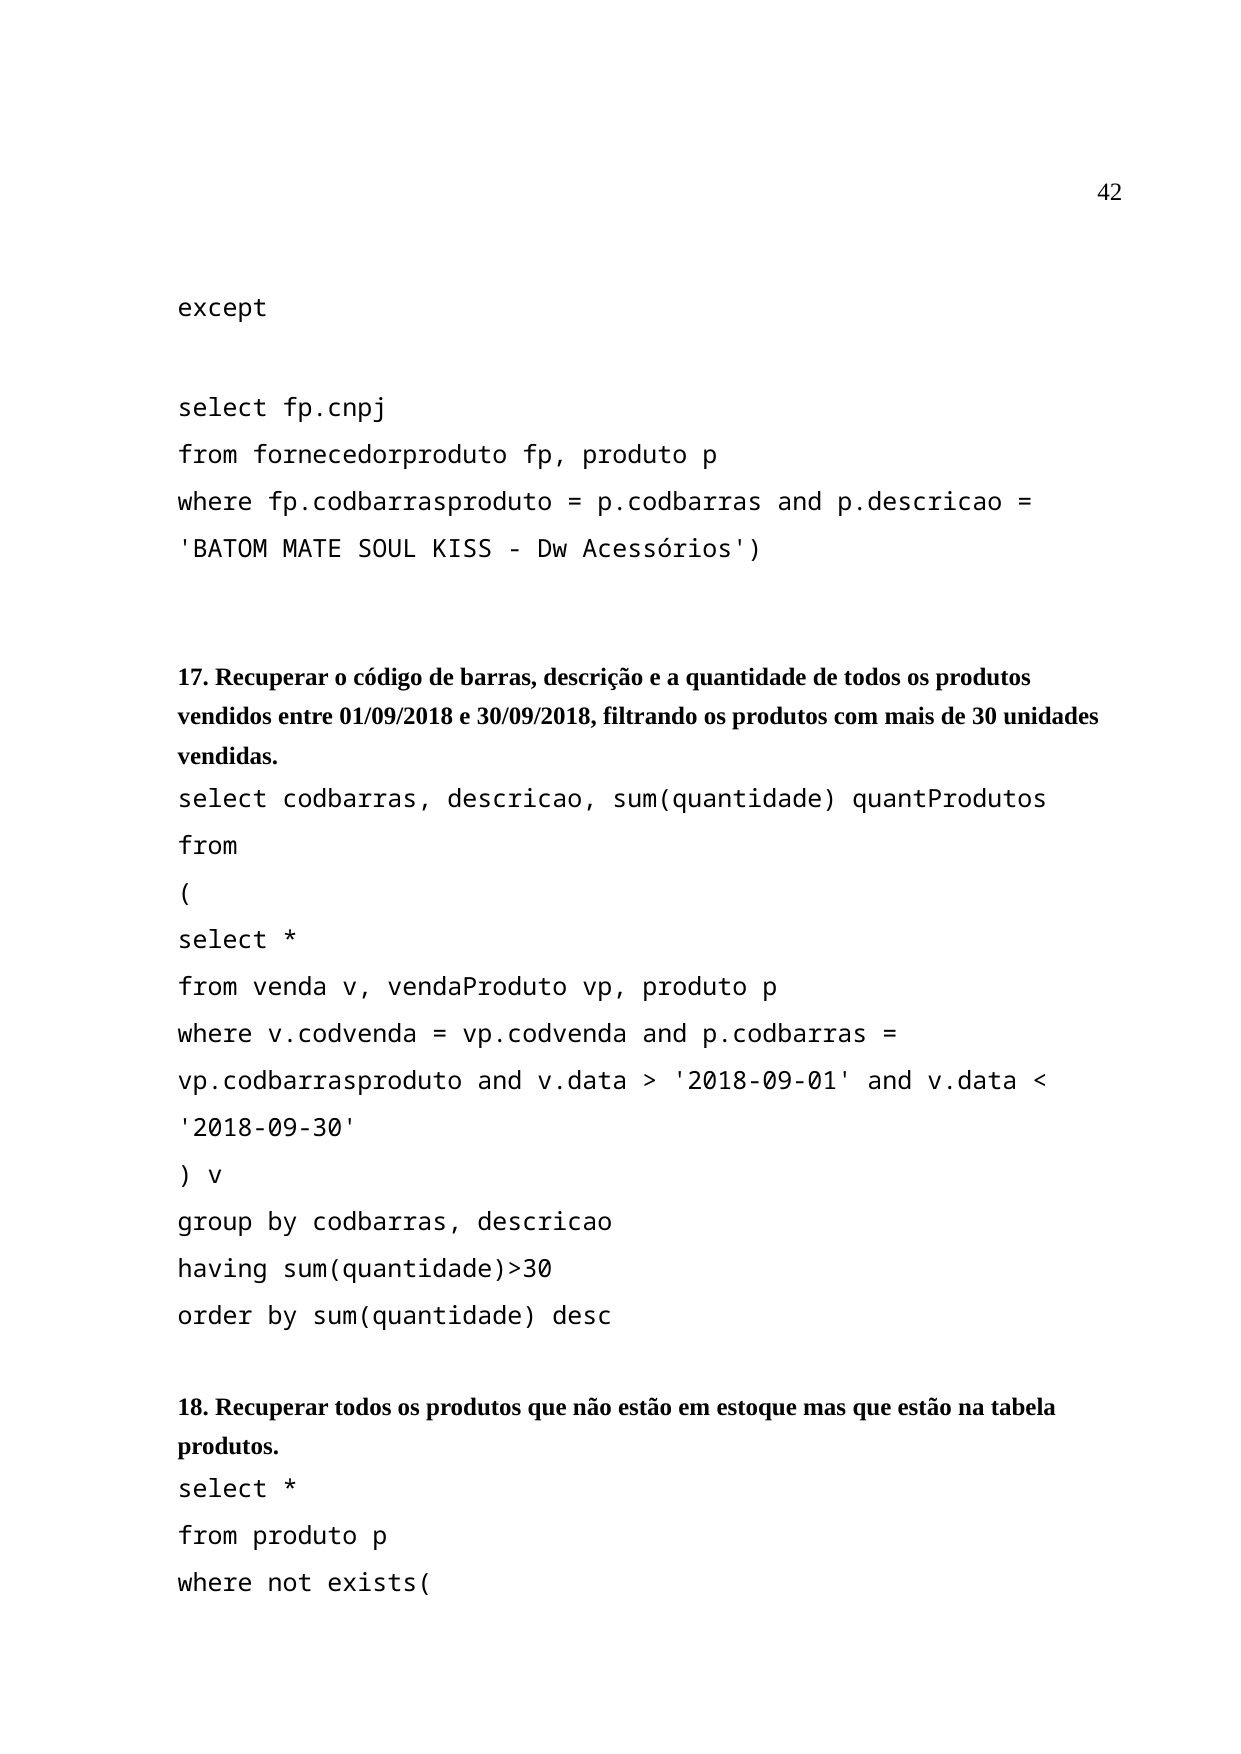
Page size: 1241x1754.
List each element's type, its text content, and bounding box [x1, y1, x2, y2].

text select codbarras, descricao, sum(quantidade) quantProdutos [177, 781, 1122, 814]
text where v.codvenda = vp.codvenda and p.codbarras = vp.codbarrasproduto and v.data > '2018-09-01' and v.data < '2018-09-30' [177, 1015, 1122, 1143]
text having sum(quantidade)>30 [177, 1250, 1122, 1284]
text from venda v, vendaProduto vp, produto p [177, 968, 1122, 1002]
text 18. Recuperar todos os produtos que não estão em estoque mas que estão na tabela produtos. [177, 1392, 1122, 1460]
text select * from produto p where not exists( [177, 1471, 1122, 1599]
text except [177, 289, 1122, 323]
text select * [177, 921, 1122, 956]
text from [177, 827, 1122, 862]
text where fp.codbarrasproduto = p.codbarras and p.descricao = 'BATOM MATE SOUL KISS - Dw Acessórios') [177, 484, 1122, 565]
text group by codbarras, descricao [177, 1203, 1122, 1237]
text from fornecedorproduto fp, produto p [177, 437, 1122, 471]
text select fp.cnpj [177, 390, 1122, 424]
text ) v [177, 1156, 1122, 1190]
text 17. Recuperar o código de barras, descrição e a quantidade de todos os produtos vendidos entre 01/09/2018 e 30/09/2018, filtrando os produtos com mais de 30 unidades vendidas. [177, 662, 1122, 770]
text order by sum(quantidade) desc [177, 1297, 1122, 1331]
text ( [177, 874, 1122, 908]
